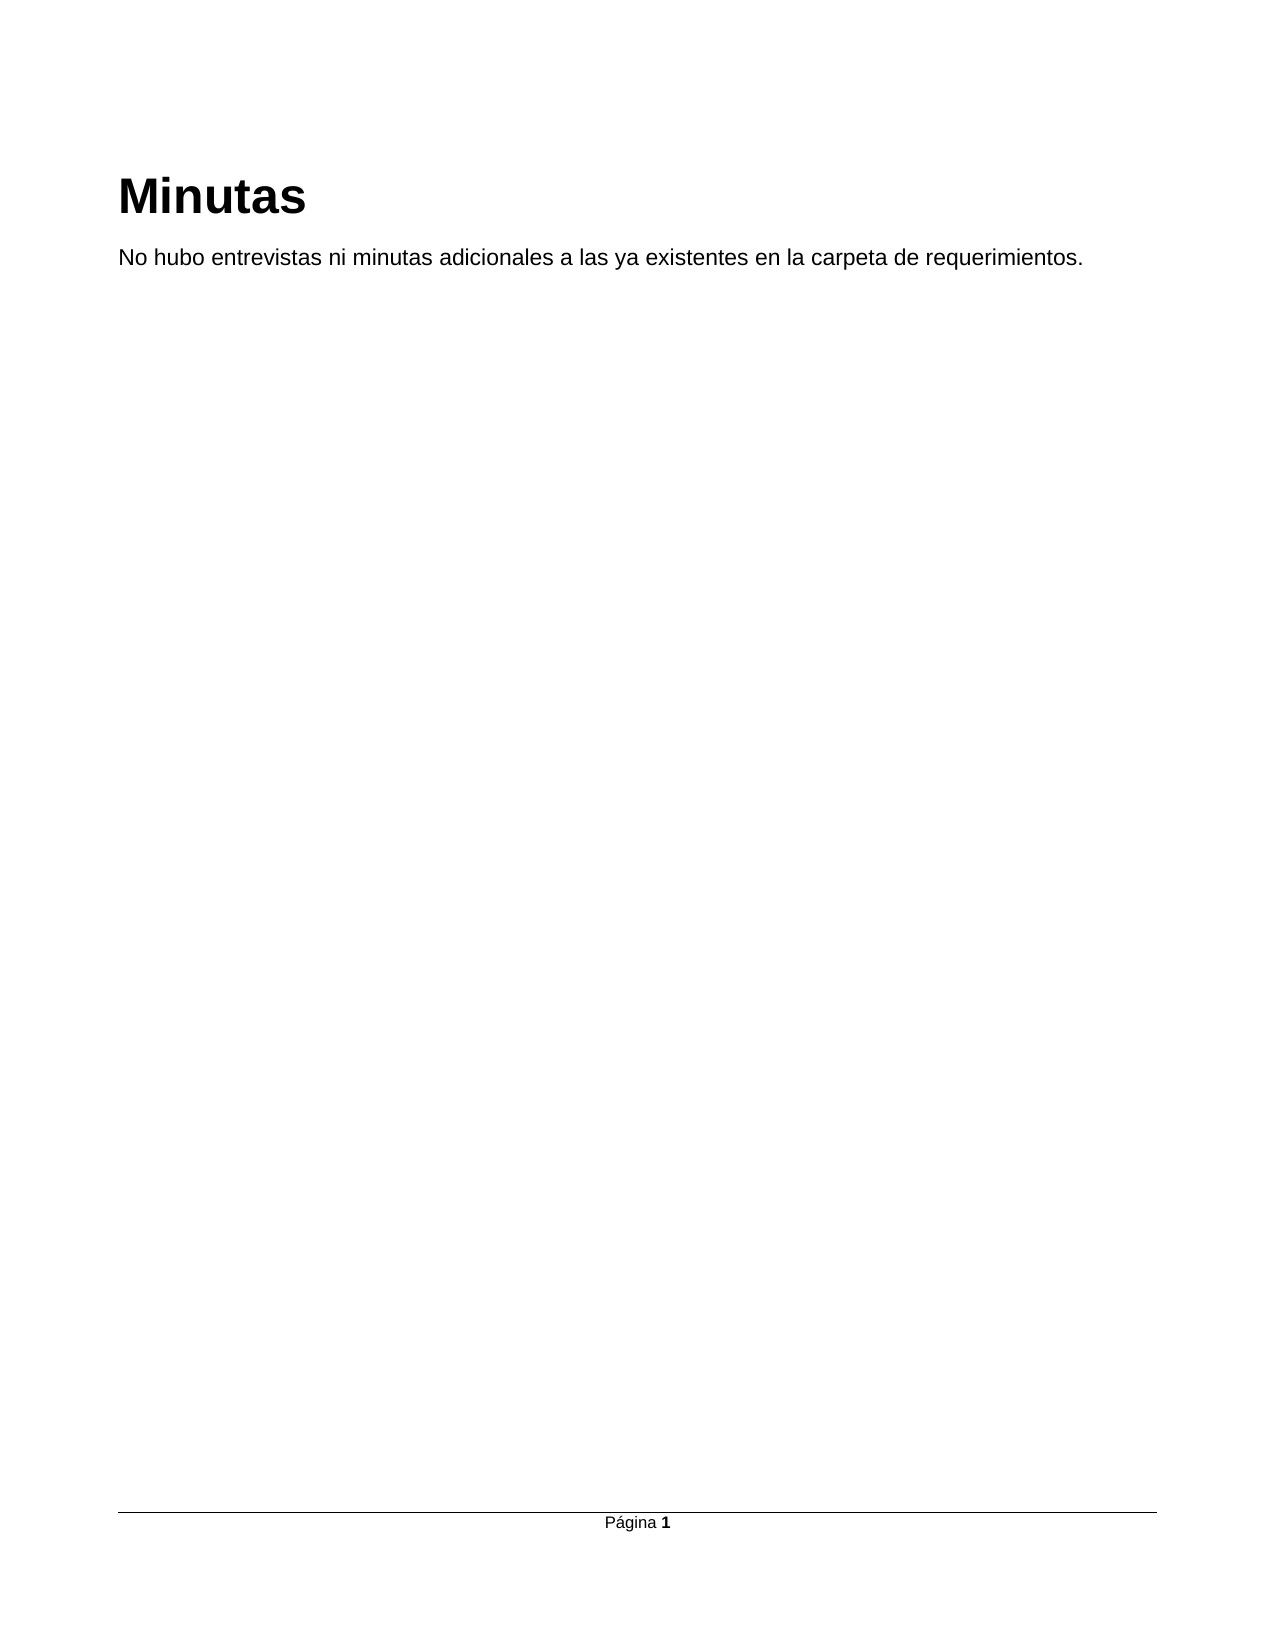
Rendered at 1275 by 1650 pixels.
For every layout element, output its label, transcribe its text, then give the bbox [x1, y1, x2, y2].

text No hubo entrevistas ni minutas adicionales a las ya existentes en la carpeta de requerimientos. [118, 245, 1157, 270]
subtitle Minutas [118, 168, 1157, 224]
